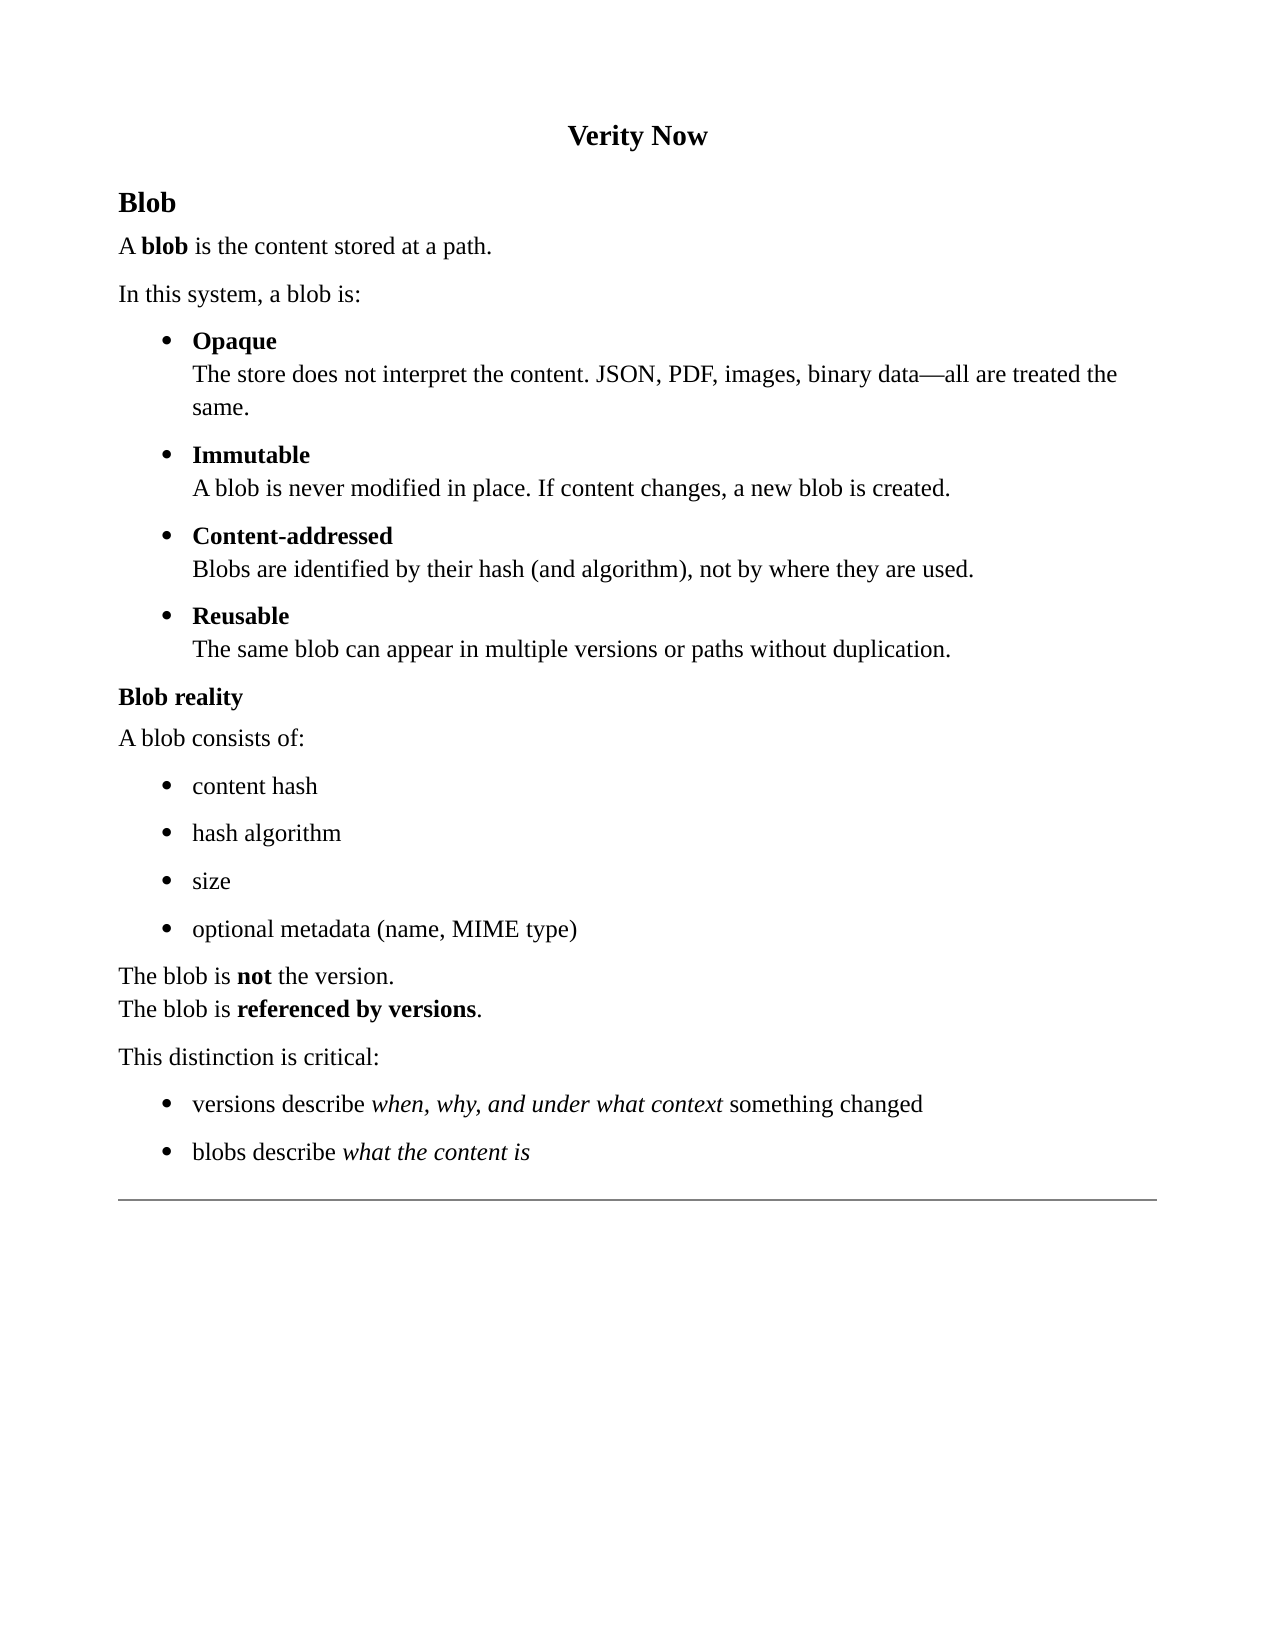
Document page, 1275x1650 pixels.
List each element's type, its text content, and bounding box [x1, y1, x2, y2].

text The blob is not the version. The blob is referenced by versions. [118, 961, 1157, 1023]
list Reusable The same blob can appear in multiple versions or paths without duplication. [162, 601, 1157, 663]
list blobs describe what the content is [162, 1137, 1157, 1166]
subtitle Blob reality [118, 682, 1157, 711]
text A blob consists of: [118, 723, 1157, 752]
text A blob is the content stored at a path. [118, 231, 1157, 260]
list versions describe when, why, and under what context something changed [162, 1089, 1157, 1118]
subtitle Blob [118, 185, 1157, 219]
text This distinction is critical: [118, 1042, 1157, 1071]
list Opaque The store does not interpret the content. JSON, PDF, images, binary data—all are treated the same. [162, 326, 1157, 421]
list Content-addressed Blobs are identified by their hash (and algorithm), not by where they are used. [162, 521, 1157, 582]
list optional metadata (name, MIME type) [162, 914, 1157, 942]
list size [162, 866, 1157, 895]
list Immutable A blob is never modified in place. If content changes, a new blob is created. [162, 440, 1157, 502]
text In this system, a blob is: [118, 279, 1157, 308]
list content hash [162, 771, 1157, 799]
list hash algorithm [162, 818, 1157, 847]
